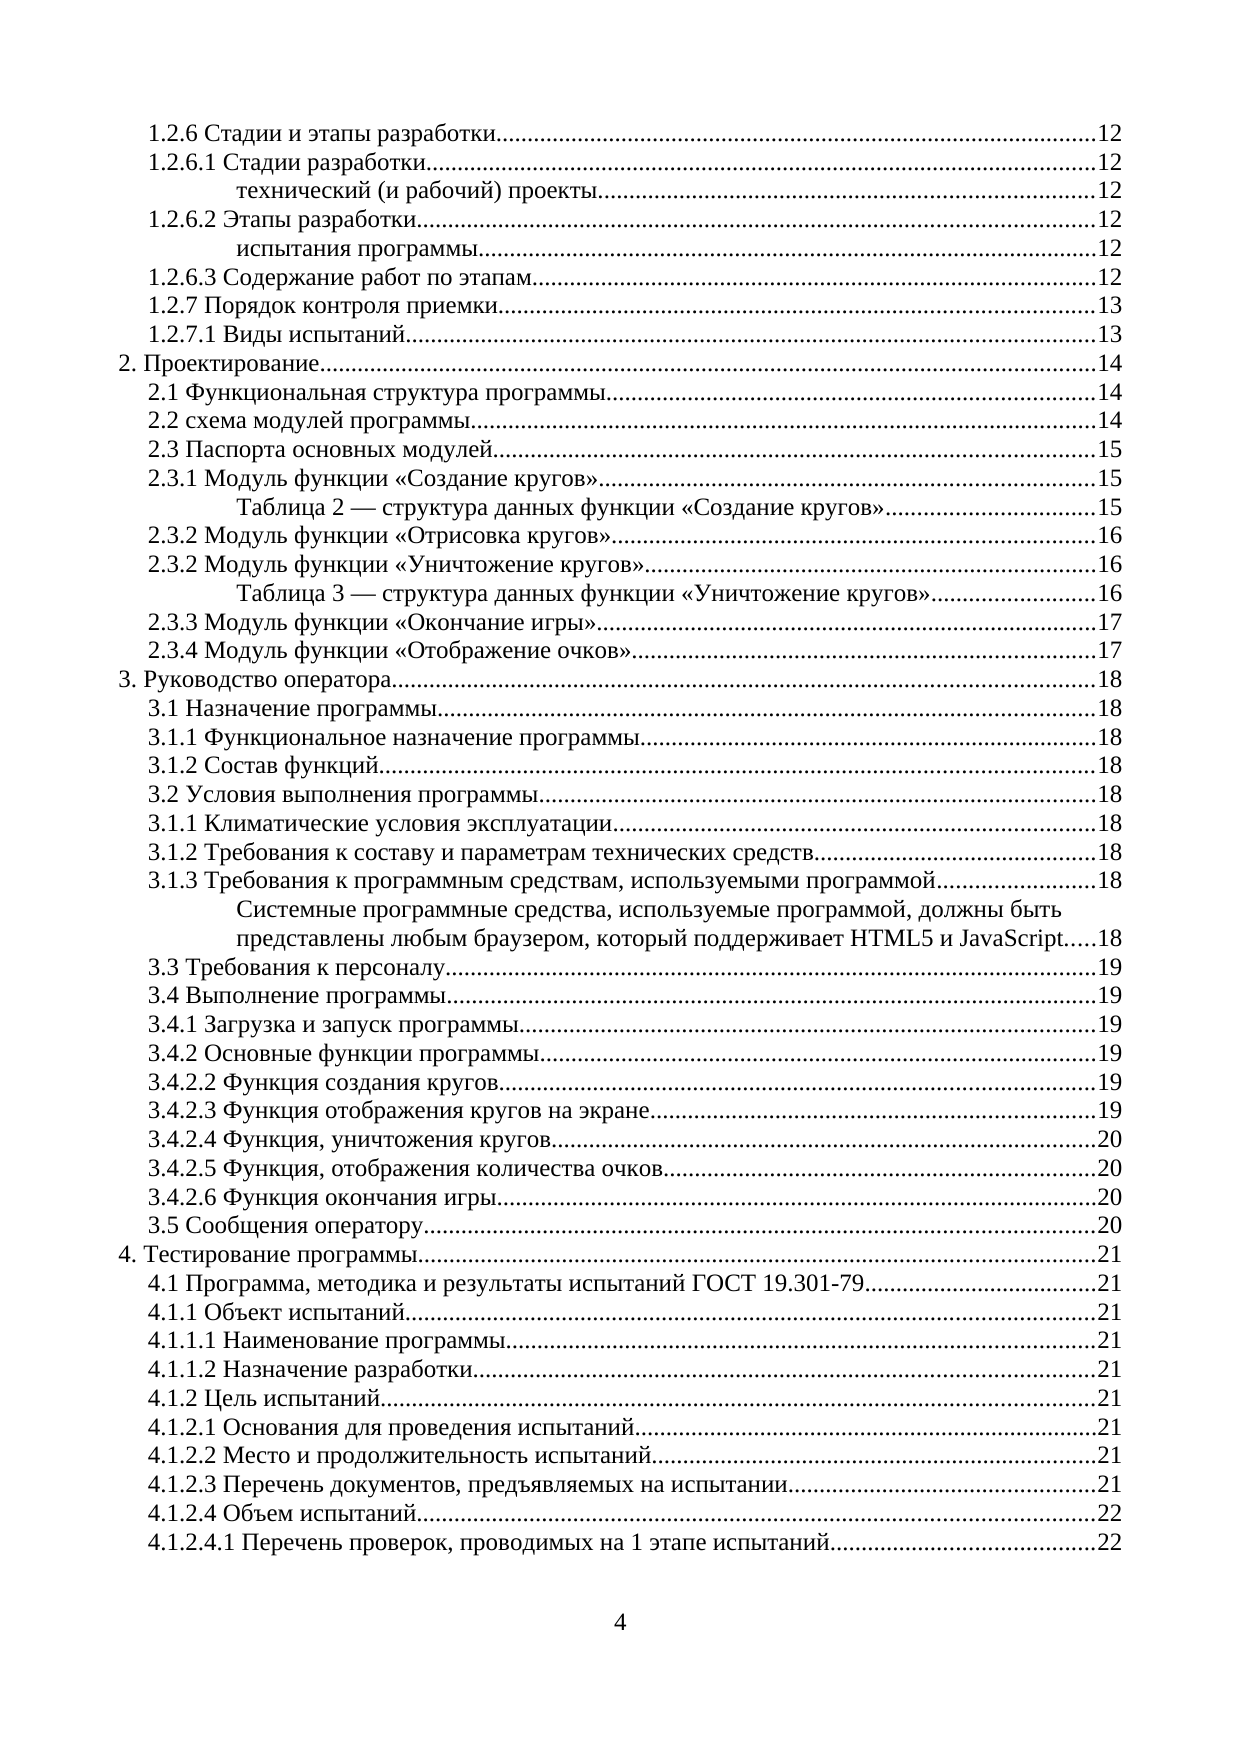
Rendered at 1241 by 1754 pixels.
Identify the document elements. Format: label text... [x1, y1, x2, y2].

text Системные программные средства, используемые программой, должны быть представлены любым браузером, который поддерживает HTML5 и JavaScript. 18 [236, 894, 1122, 952]
text испытания программы. 12 [236, 233, 1122, 262]
text 4.1.2.2 Место и продолжительность испытаний 21 [148, 1441, 1122, 1469]
text 3.1.2 Состав функций 18 [148, 751, 1122, 779]
text 3.3 Требования к персоналу 19 [148, 952, 1122, 981]
text 3.4.2.2 Функция создания кругов 19 [148, 1067, 1122, 1096]
text 2.3 Паспорта основных модулей 15 [148, 434, 1122, 463]
text 3.1 Назначение программы 18 [148, 693, 1122, 722]
text 4.1.2.4 Объем испытаний 22 [148, 1498, 1122, 1527]
text 3.4.2.4 Функция, уничтожения кругов 20 [148, 1124, 1122, 1153]
text 3.5 Сообщения оператору 20 [148, 1211, 1122, 1239]
text 1.2.6.1 Стадии разработки 12 [148, 147, 1122, 176]
text технический (и рабочий) проекты. 12 [236, 176, 1122, 204]
text 4.1.1 Объект испытаний 21 [148, 1297, 1122, 1326]
text 1.2.7 Порядок контроля приемки 13 [148, 291, 1122, 319]
text 4.1.2.1 Основания для проведения испытаний 21 [148, 1412, 1122, 1441]
text 3. Руководство оператора 18 [118, 664, 1122, 693]
text 2.3.1 Модуль функции «Создание кругов» 15 [148, 463, 1122, 492]
text 4.1.1.2 Назначение разработки 21 [148, 1354, 1122, 1383]
text 3.4.1 Загрузка и запуск программы 19 [148, 1009, 1122, 1038]
text 4.1 Программа, методика и результаты испытаний ГОСТ 19.301-79 21 [148, 1268, 1122, 1297]
text 4. Тестирование программы 21 [118, 1239, 1122, 1268]
text 2. Проектирование 14 [118, 348, 1122, 377]
text 1.2.7.1 Виды испытаний 13 [148, 319, 1122, 348]
text Таблица 3 — структура данных функции «Уничтожение кругов» 16 [236, 578, 1122, 607]
text 2.3.2 Модуль функции «Уничтожение кругов» 16 [148, 549, 1122, 578]
text 3.1.1 Функциональное назначение программы 18 [148, 722, 1122, 751]
text 2.3.4 Модуль функции «Отображение очков» 17 [148, 636, 1122, 664]
text 3.4.2.6 Функция окончания игры 20 [148, 1182, 1122, 1211]
text 3.1.3 Требования к программным средствам, используемыми программой 18 [148, 866, 1122, 894]
text 3.1.1 Климатические условия эксплуатации 18 [148, 808, 1122, 837]
text 3.4.2.3 Функция отображения кругов на экране 19 [148, 1096, 1122, 1124]
text 4.1.2.3 Перечень документов, предъявляемых на испытании 21 [148, 1469, 1122, 1498]
text 3.1.2 Требования к составу и параметрам технических средств 18 [148, 837, 1122, 866]
text 2.1 Функциональная структура программы 14 [148, 377, 1122, 406]
text 1.2.6.2 Этапы разработки 12 [148, 204, 1122, 233]
text 4.1.2.4.1 Перечень проверок, проводимых на 1 этапе испытаний 22 [148, 1527, 1122, 1556]
text 3.4.2 Основные функции программы 19 [148, 1038, 1122, 1067]
text 3.2 Условия выполнения программы 18 [148, 779, 1122, 808]
text 2.3.2 Модуль функции «Отрисовка кругов» 16 [148, 521, 1122, 549]
text 1.2.6.3 Содержание работ по этапам 12 [148, 262, 1122, 291]
text 4.1.2 Цель испытаний 21 [148, 1383, 1122, 1412]
text 2.2 схема модулей программы 14 [148, 406, 1122, 434]
text 2.3.3 Модуль функции «Окончание игры» 17 [148, 607, 1122, 636]
text 4.1.1.1 Наименование программы 21 [148, 1326, 1122, 1354]
text 3.4.2.5 Функция, отображения количества очков 20 [148, 1153, 1122, 1182]
text Таблица 2 — структура данных функции «Создание кругов» 15 [236, 492, 1122, 521]
text 1.2.6 Стадии и этапы разработки 12 [148, 118, 1122, 147]
text 3.4 Выполнение программы 19 [148, 981, 1122, 1009]
